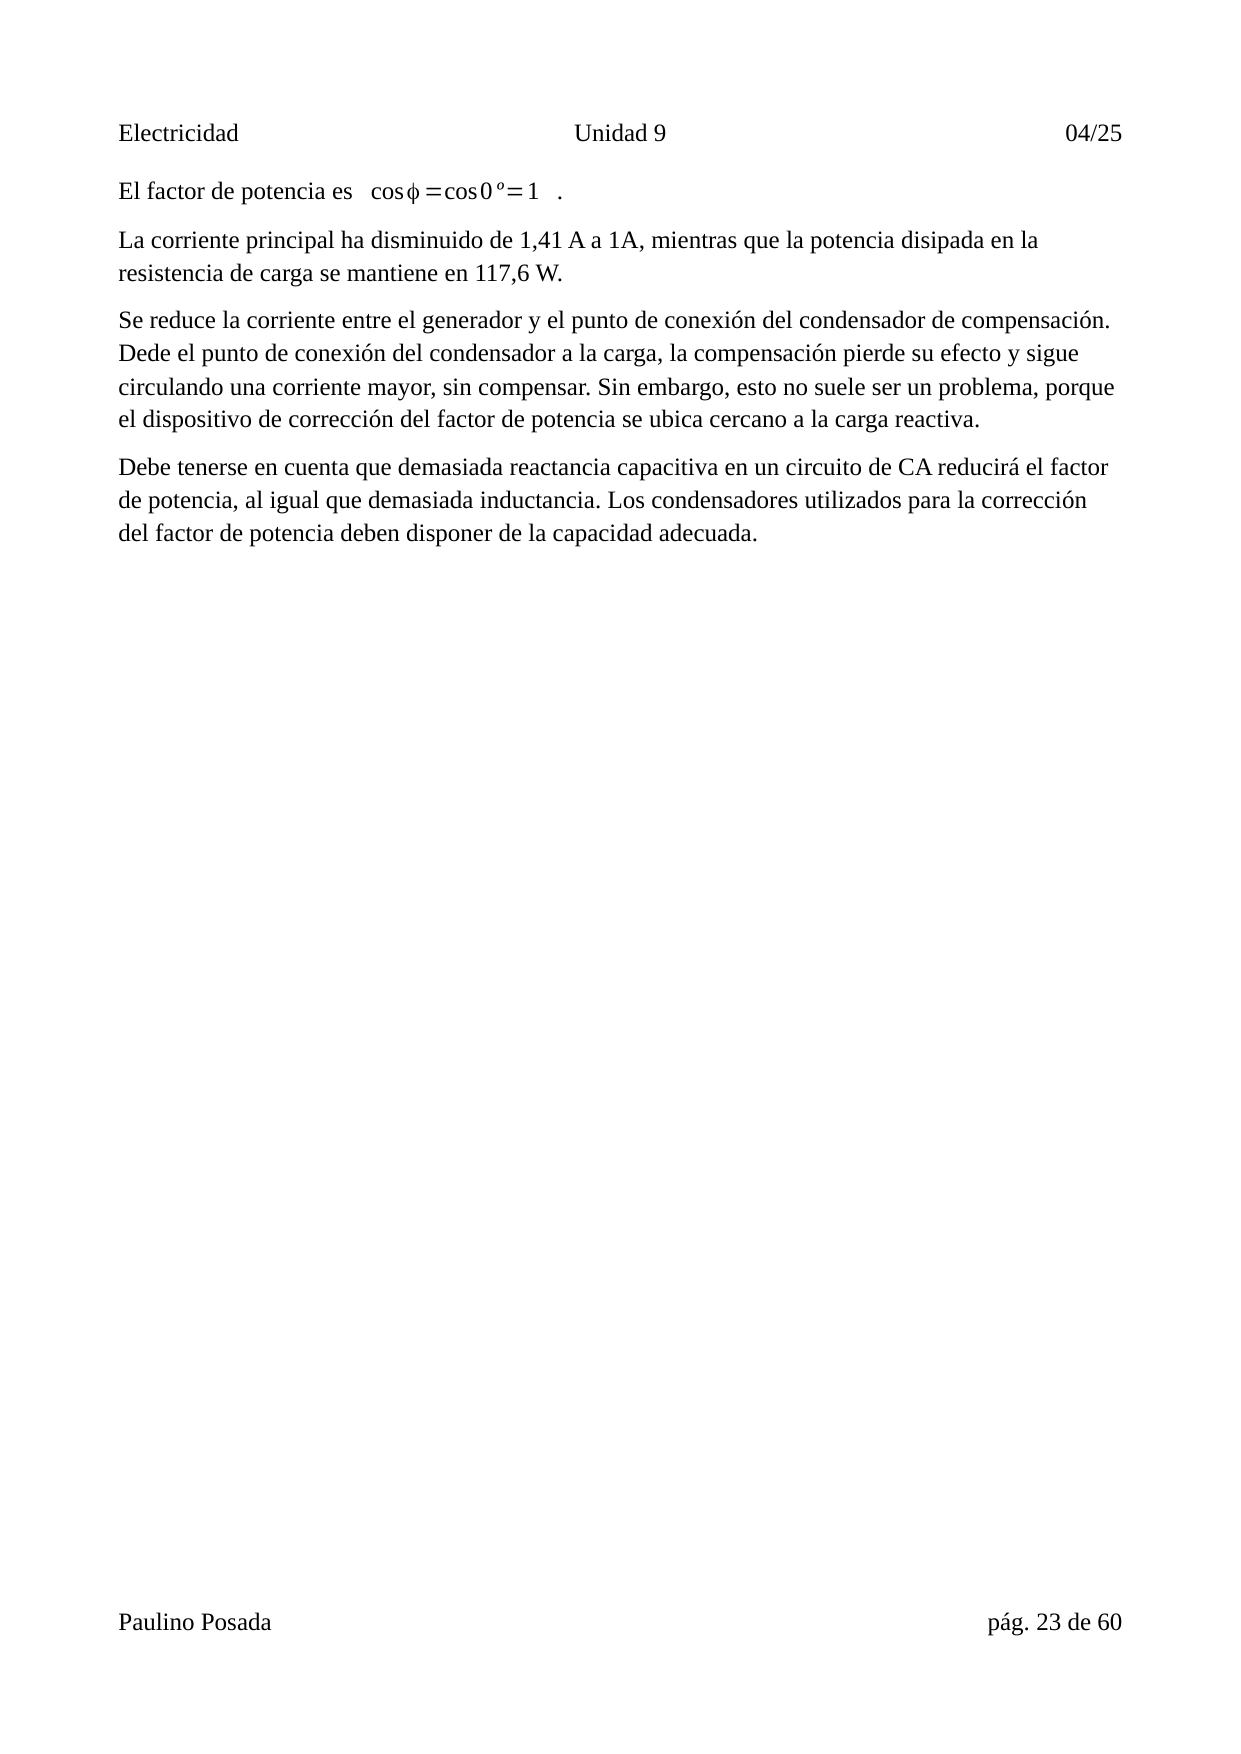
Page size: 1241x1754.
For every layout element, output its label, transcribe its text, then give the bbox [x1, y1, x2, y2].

text Se reduce la corriente entre el generador y el punto de conexión del condensador de compensación. Dede el punto de conexión del condensador a la carga, la compensación pierde su efecto y sigue circulando una corriente mayor, sin compensar. Sin embargo, esto no suele ser un problema, porque el dispositivo de corrección del factor de potencia se ubica cercano a la carga reactiva. [118, 306, 1122, 433]
text Debe tenerse en cuenta que demasiada reactancia capacitiva en un circuito de CA reducirá el factor de potencia, al igual que demasiada inductancia. Los condensadores utilizados para la corrección del factor de potencia deben disponer de la capacidad adecuada. [118, 452, 1122, 547]
text La corriente principal ha disminuido de 1,41 A a 1A, mientras que la potencia disipada en la resistencia de carga se mantiene en 117,6 W. [118, 225, 1122, 287]
text El factor de potencia es. [118, 176, 1122, 206]
